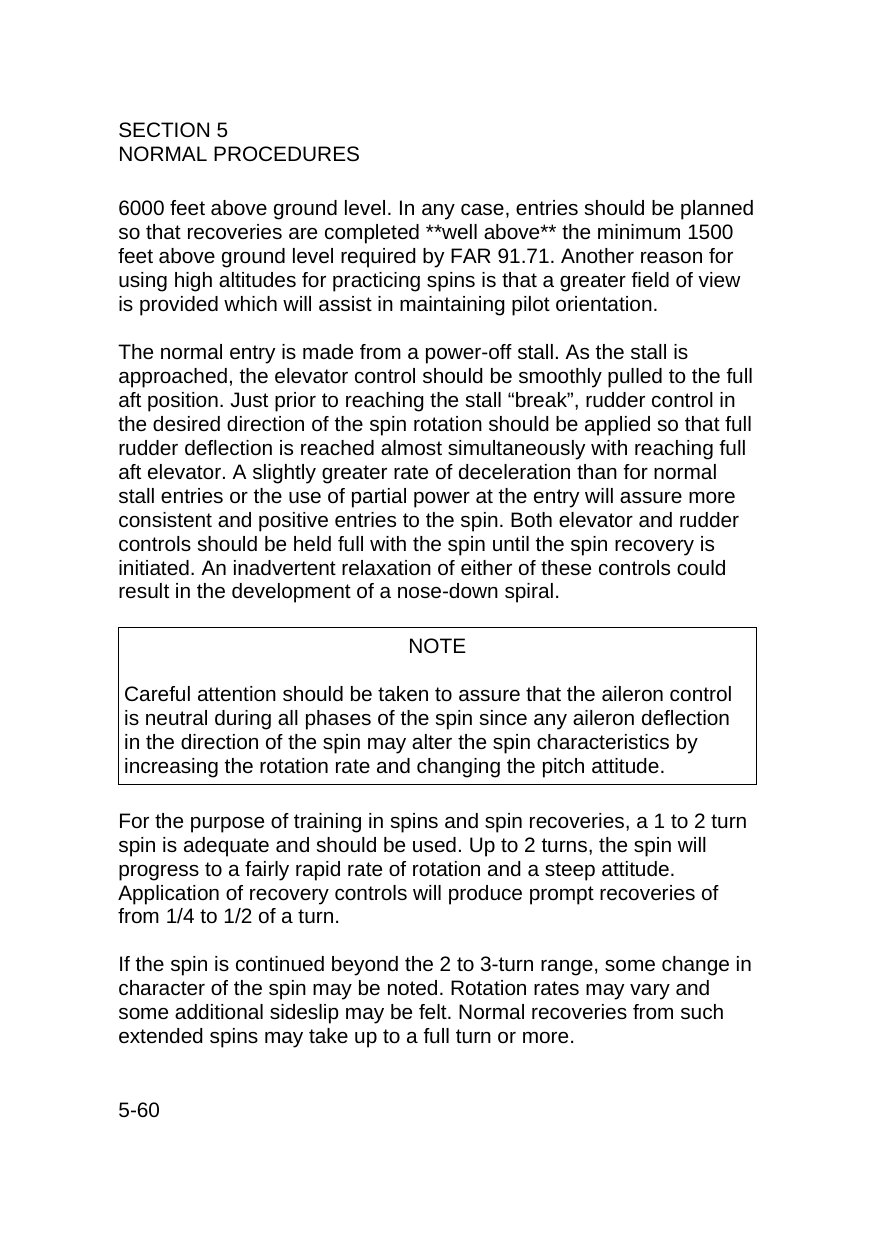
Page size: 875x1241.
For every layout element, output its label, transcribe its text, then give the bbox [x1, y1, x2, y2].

text The normal entry is made from a power-off stall. As the stall is approached, the elevator control should be smoothly pulled to the full aft position. Just prior to reaching the stall “break”, rudder control in the desired direction of the spin rotation should be applied so that full rudder deflection is reached almost simultaneously with reaching full aft elevator. A slightly greater rate of deceleration than for normal stall entries or the use of partial power at the entry will assure more consistent and positive entries to the spin. Both elevator and rudder controls should be held full with the spin until the spin recovery is initiated. An inadvertent relaxation of either of these controls could result in the development of a nose-down spiral. [118, 340, 756, 603]
text 6000 feet above ground level. In any case, entries should be planned so that recoveries are completed **well above** the minimum 1500 feet above ground level required by FAR 91.71. Another reason for using high altitudes for practicing spins is that a greater field of view is provided which will assist in maintaining pilot orientation. [118, 196, 756, 316]
table_header NOTE Careful attention should be taken to assure that the aileron control is neutral during all phases of the spin since any aileron deflection in the direction of the spin may alter the spin characteristics by increasing the rotation rate and changing the pitch attitude. [119, 628, 756, 783]
text If the spin is continued beyond the 2 to 3-turn range, some change in character of the spin may be noted. Rotation rates may vary and some additional sideslip may be felt. Normal recoveries from such extended spins may take up to a full turn or more. [118, 952, 756, 1048]
text For the purpose of training in spins and spin recoveries, a 1 to 2 turn spin is adequate and should be used. Up to 2 turns, the spin will progress to a fairly rapid rate of rotation and a steep attitude. Application of recovery controls will produce prompt recoveries of from 1/4 to 1/2 of a turn. [118, 808, 756, 928]
